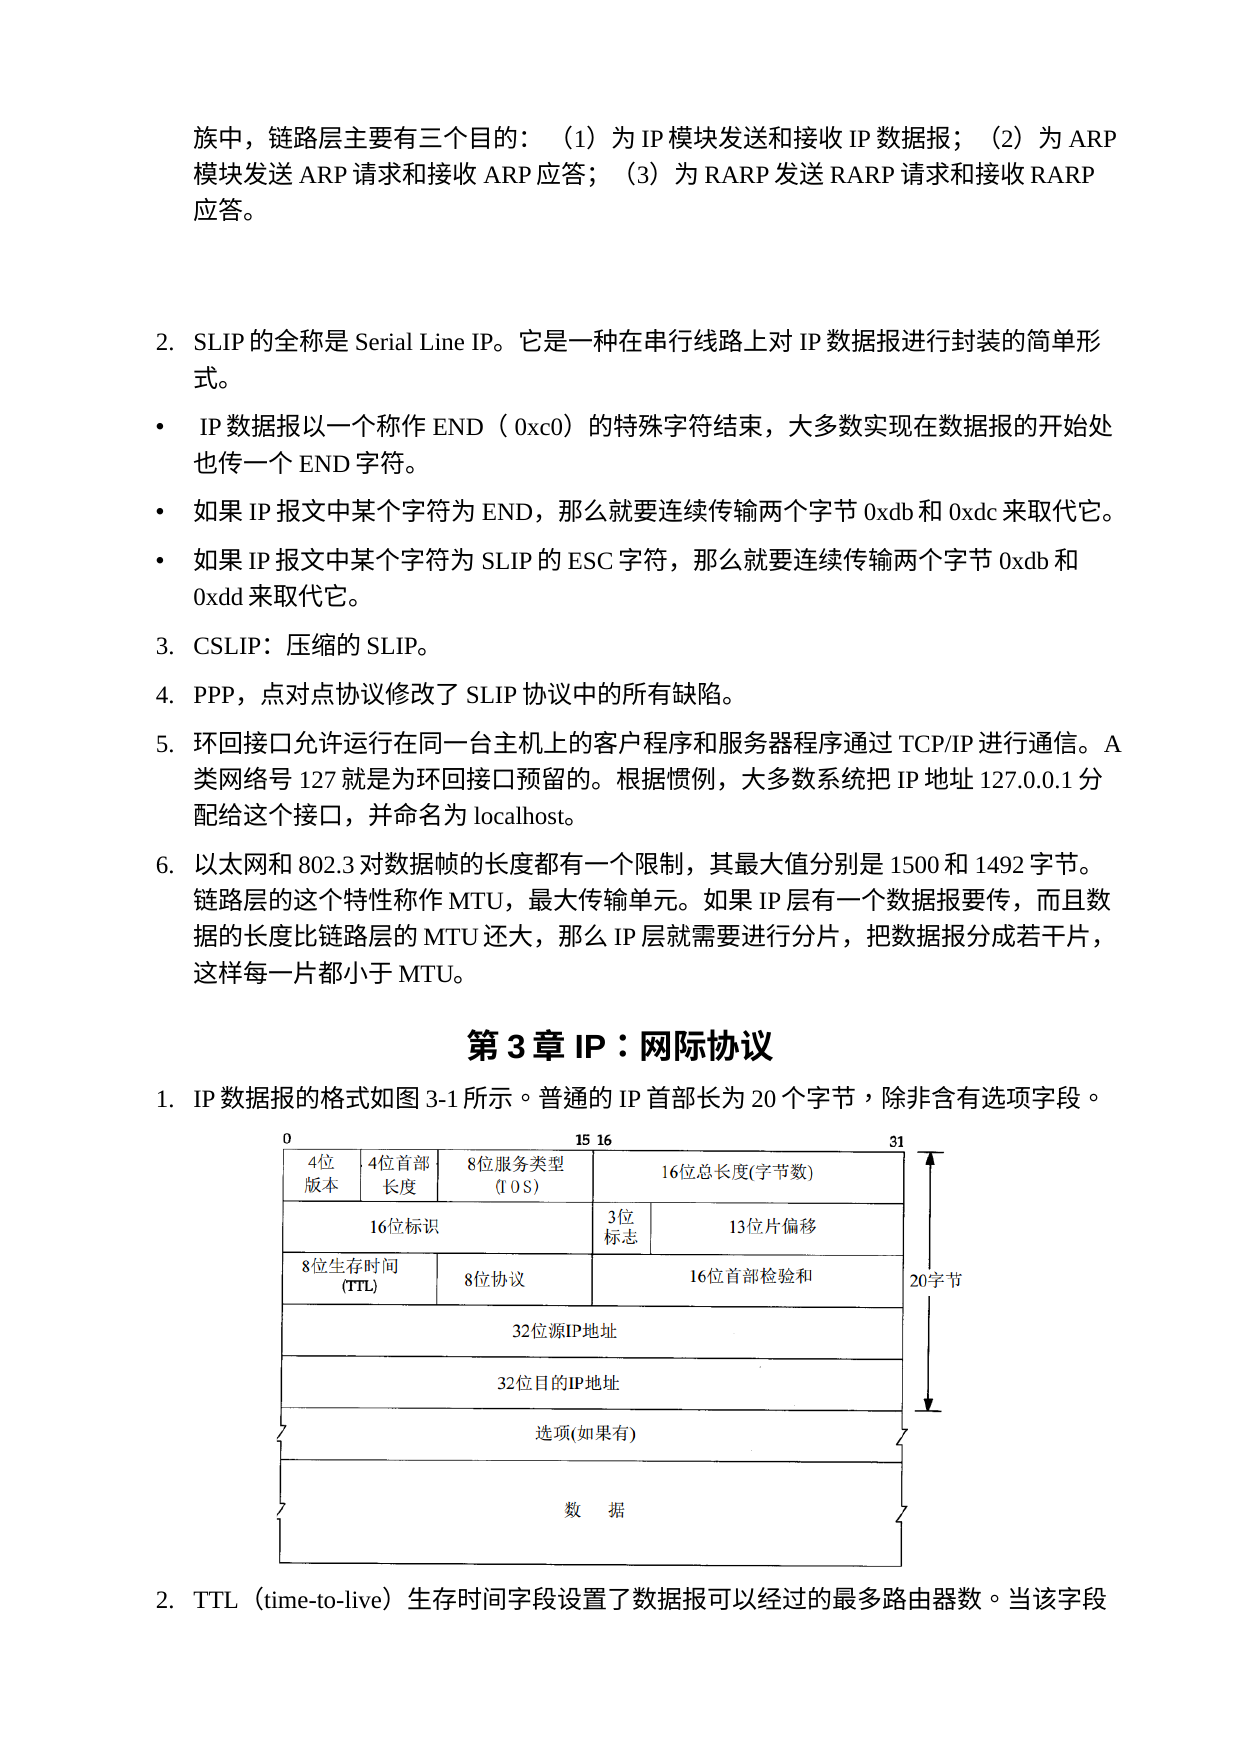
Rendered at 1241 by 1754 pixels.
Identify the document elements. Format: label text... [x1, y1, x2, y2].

list 如果 IP报文中某个字符为 END，那么就要连续传输两个字节 0xdb和0xdc来取代它。 [156, 492, 1122, 528]
list IP数据报以一个称作 END（ 0xc0）的特殊字符结束，大多数实现在数据报的开始处也传一个 END字符。 [156, 407, 1122, 479]
list 在 TCP/IP协议族中，链路层主要有三个目的： （1）为IP模块发送和接收IP数据报；（2）为ARP模块发送 ARP请求和接收 ARP应答；（3）为RARP发送RARP请求和接收RARP应答。 [156, 118, 1122, 227]
list SLIP的全称是Serial Line IP。它是一种在串行线路上对 IP数据报进行封装的简单形式。 [156, 322, 1122, 394]
list CSLIP：压缩的SLIP。 [156, 626, 1122, 662]
list PPP，点对点协议修改了 SLIP协议中的所有缺陷。 [156, 674, 1122, 711]
list 如果IP报文中某个字符为 SLIP的ESC字符，那么就要连续传输两个字节 0xdb和0xdd来取代它。 [156, 541, 1122, 613]
picture [276, 1127, 964, 1574]
list TTL（time-to-live）生存时间字段设置了数据报可以经过的最多路由器数。当该字段 [156, 1581, 1122, 1615]
list 以太网和802.3对数据帧的长度都有一个限制，其最大值分别是1500和1492字节。链路层的这个特性称作MTU，最大传输单元。如果IP层有一个数据报要传，而且数据的长度比链路层的MTU还大，那么IP层就需要进行分片，把数据报分成若干片，这样每一片都小于MTU。 [156, 844, 1122, 989]
list 环回接口允许运行在同一台主机上的客户程序和服务器程序通过 TCP/IP进行通信。A类网络号 127就是为环回接口预留的。根据惯例，大多数系统把 IP地址127.0.0.1分配给这个接口，并命名为 localhost。 [156, 723, 1122, 832]
list IP数据报的格式如图3-1所示。普通的IP首部长为20个字节，除非含有选项字段。 [156, 1081, 1122, 1115]
subtitle 第3章 IP：网际协议 [118, 1023, 1122, 1068]
